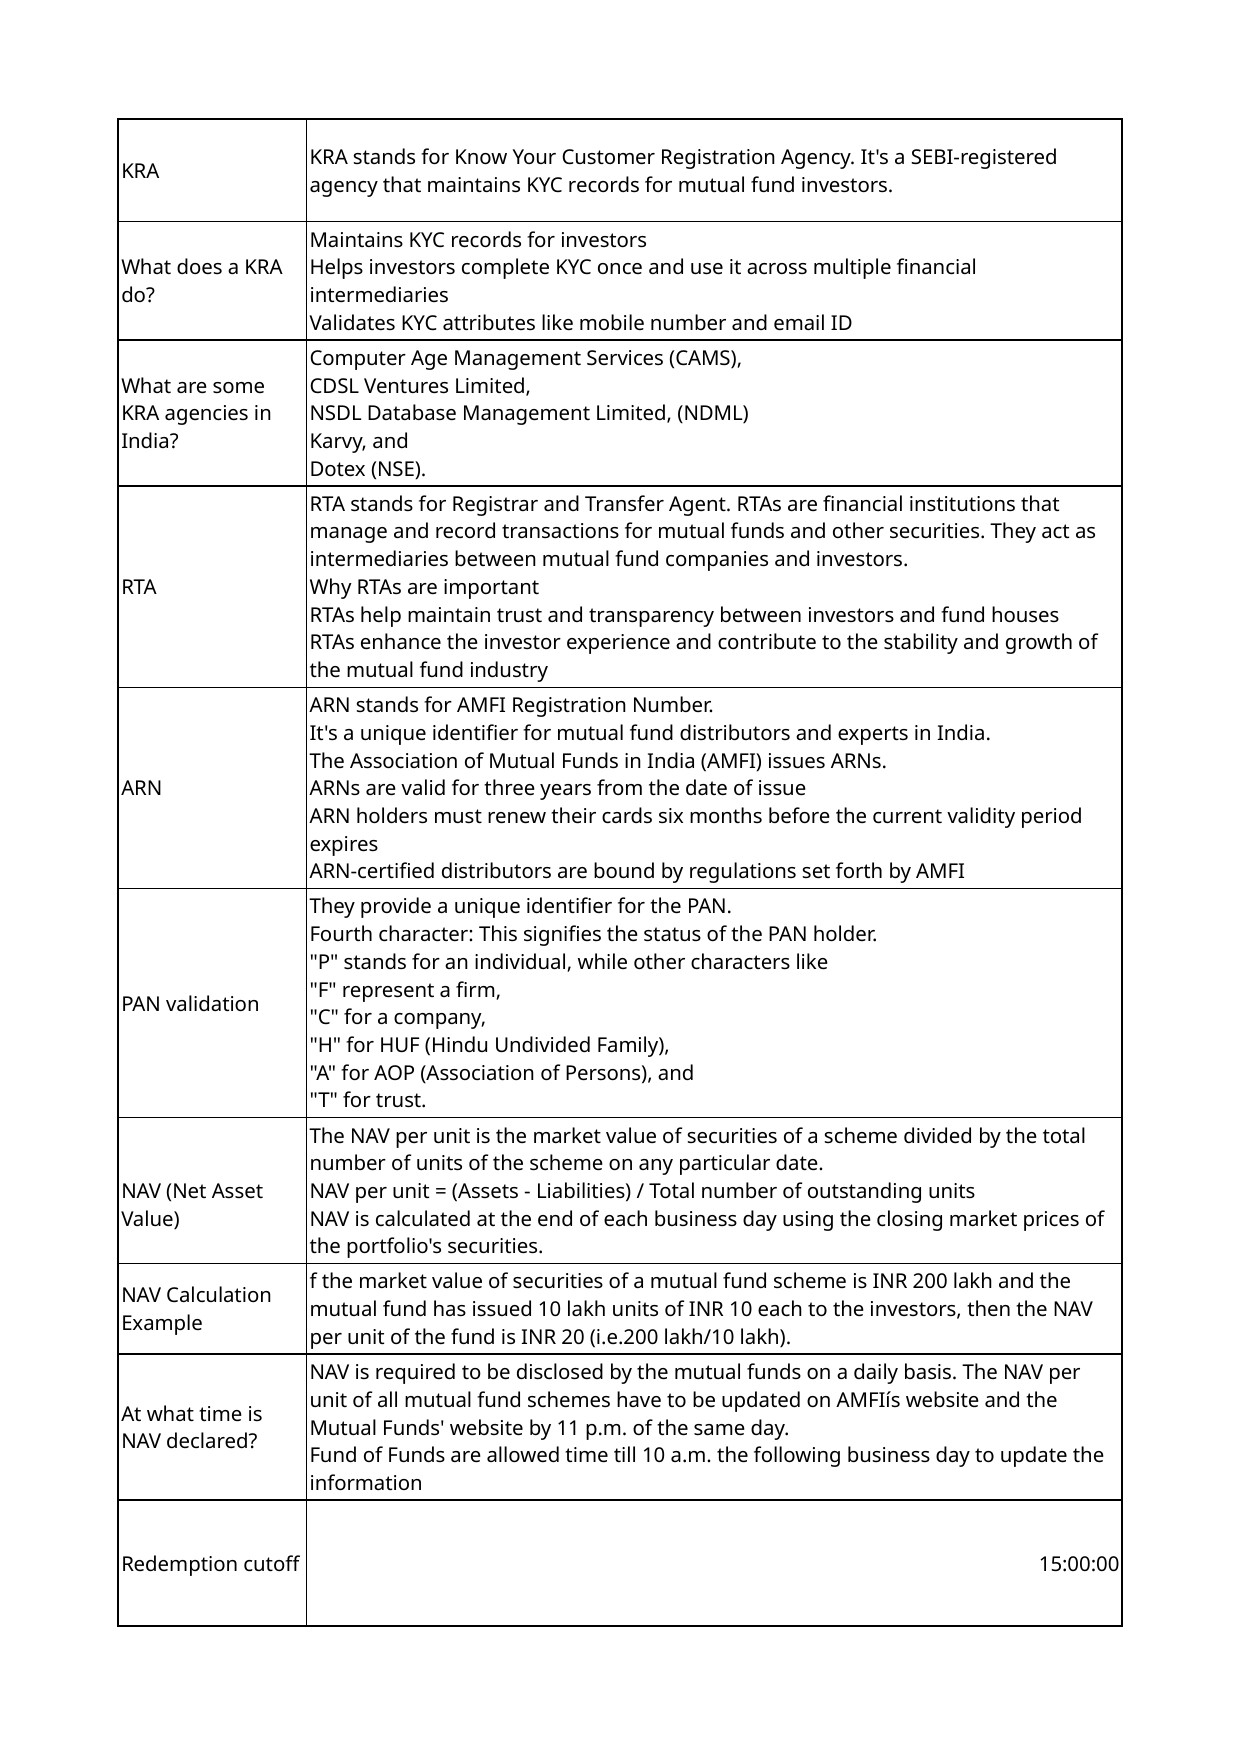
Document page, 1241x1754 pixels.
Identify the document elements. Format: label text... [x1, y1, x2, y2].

table_cell 15:00:00 [307, 1501, 1121, 1625]
table_cell NAV Calculation Example [119, 1264, 306, 1353]
table_cell Maintains KYC records for investors Helps investors complete KYC once and use it across multiple financial intermediaries Validates KYC attributes like mobile number and email ID [307, 222, 1121, 339]
table_cell RTA [119, 487, 306, 686]
table_cell KRA stands for Know Your Customer Registration Agency. It's a SEBI-registered agency that maintains KYC records for mutual fund investors. [307, 120, 1121, 221]
table_cell At what time is NAV declared? [119, 1355, 306, 1499]
table_cell What are some KRA agencies in India? [119, 341, 306, 485]
table_cell ARN stands for AMFI Registration Number. It's a unique identifier for mutual fund distributors and experts in India. The Association of Mutual Funds in India (AMFI) issues ARNs. ARNs are valid for three years from the date of issue ARN holders must renew their cards six months before the current validity period expires ARN-certified distributors are bound by regulations set forth by AMFI [307, 688, 1121, 888]
table_cell Computer Age Management Services (CAMS), CDSL Ventures Limited, NSDL Database Management Limited, (NDML) Karvy, and Dotex (NSE). [307, 341, 1121, 485]
table_cell They provide a unique identifier for the PAN. Fourth character: This signifies the status of the PAN holder. "P" stands for an individual, while other characters like "F" represent a firm, "C" for a company, "H" for HUF (Hindu Undivided Family), "A" for AOP (Association of Persons), and "T" for trust. [307, 889, 1121, 1117]
table_cell ARN [119, 688, 306, 888]
table_cell f the market value of securities of a mutual fund scheme is INR 200 lakh and the mutual fund has issued 10 lakh units of INR 10 each to the investors, then the NAV per unit of the fund is INR 20 (i.e.200 lakh/10 lakh). [307, 1264, 1121, 1353]
table_cell RTA stands for Registrar and Transfer Agent. RTAs are financial institutions that manage and record transactions for mutual funds and other securities. They act as intermediaries between mutual fund companies and investors. Why RTAs are important RTAs help maintain trust and transparency between investors and fund houses RTAs enhance the investor experience and contribute to the stability and growth of the mutual fund industry [307, 487, 1121, 686]
table_cell KRA [119, 120, 306, 221]
table_cell The NAV per unit is the market value of securities of a scheme divided by the total number of units of the scheme on any particular date. NAV per unit = (Assets - Liabilities) / Total number of outstanding units NAV is calculated at the end of each business day using the closing market prices of the portfolio's securities. [307, 1118, 1121, 1263]
table_cell PAN validation [119, 889, 306, 1117]
table_cell Redemption cutoff [119, 1501, 306, 1625]
table_cell NAV is required to be disclosed by the mutual funds on a daily basis. The NAV per unit of all mutual fund schemes have to be updated on AMFIís website and the Mutual Funds' website by 11 p.m. of the same day. Fund of Funds are allowed time till 10 a.m. the following business day to update the information [307, 1355, 1121, 1499]
table_cell NAV (Net Asset Value) [119, 1118, 306, 1263]
table_cell What does a KRA do? [119, 222, 306, 339]
